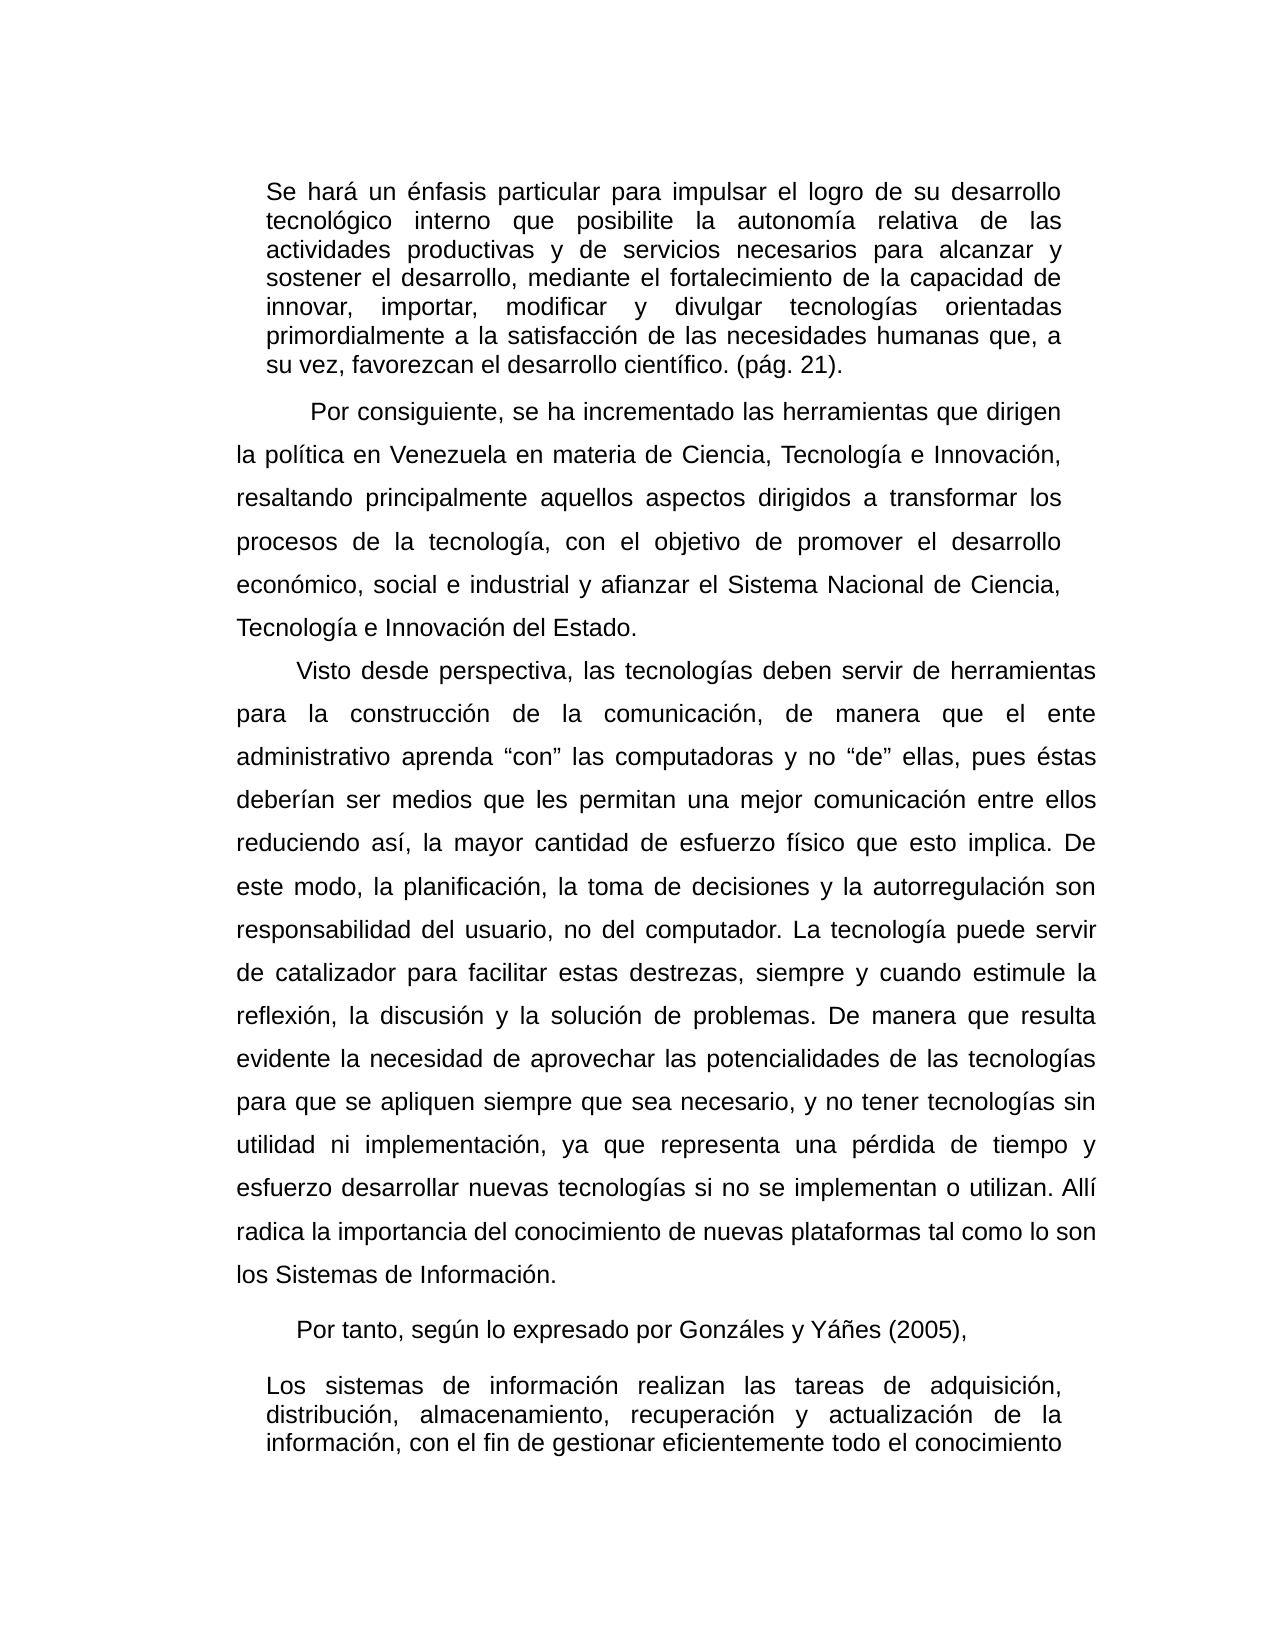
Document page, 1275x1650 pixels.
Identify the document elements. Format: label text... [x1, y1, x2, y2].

text Se hará un énfasis particular para impulsar el logro de su desarrollo tecnológico interno que posibilite la autonomía relativa de las actividades productivas y de servicios necesarios para alcanzar y sostener el desarrollo, mediante el fortalecimiento de la capacidad de innovar, importar, modificar y divulgar tecnologías orientadas primordialmente a la satisfacción de las necesidades humanas que, a su vez, favorezcan el desarrollo científico. (pág. 21). [266, 177, 1063, 378]
text Los sistemas de información realizan las tareas de adquisición, distribución, almacenamiento, recuperación y actualización de la información, con el fin de gestionar eficientemente todo el conocimiento [266, 1371, 1063, 1457]
text Por tanto, según lo expresado por Gonzáles y Yáñes (2005), [236, 1315, 1098, 1344]
text Por consiguiente, se ha incrementado las herramientas que dirigen la política en Venezuela en materia de Ciencia, Tecnología e Innovación, resaltando principalmente aquellos aspectos dirigidos a transformar los procesos de la tecnología, con el objetivo de promover el desarrollo económico, social e industrial y afianzar el Sistema Nacional de Ciencia, Tecnología e Innovación del Estado. [236, 397, 1063, 642]
text Visto desde perspectiva, las tecnologías deben servir de herramientas para la construcción de la comunicación, de manera que el ente administrativo aprenda “con” las computadoras y no “de” ellas, pues éstas deberían ser medios que les permitan una mejor comunicación entre ellos reduciendo así, la mayor cantidad de esfuerzo físico que esto implica. De este modo, la planificación, la toma de decisiones y la autorregulación son responsabilidad del usuario, no del computador. La tecnología puede servir de catalizador para facilitar estas destrezas, siempre y cuando estimule la reflexión, la discusión y la solución de problemas. De manera que resulta evidente la necesidad de aprovechar las potencialidades de las tecnologías para que se apliquen siempre que sea necesario, y no tener tecnologías sin utilidad ni implementación, ya que representa una pérdida de tiempo y esfuerzo desarrollar nuevas tecnologías si no se implementan o utilizan. Allí radica la importancia del conocimiento de nuevas plataformas tal como lo son los Sistemas de Información. [236, 656, 1098, 1288]
